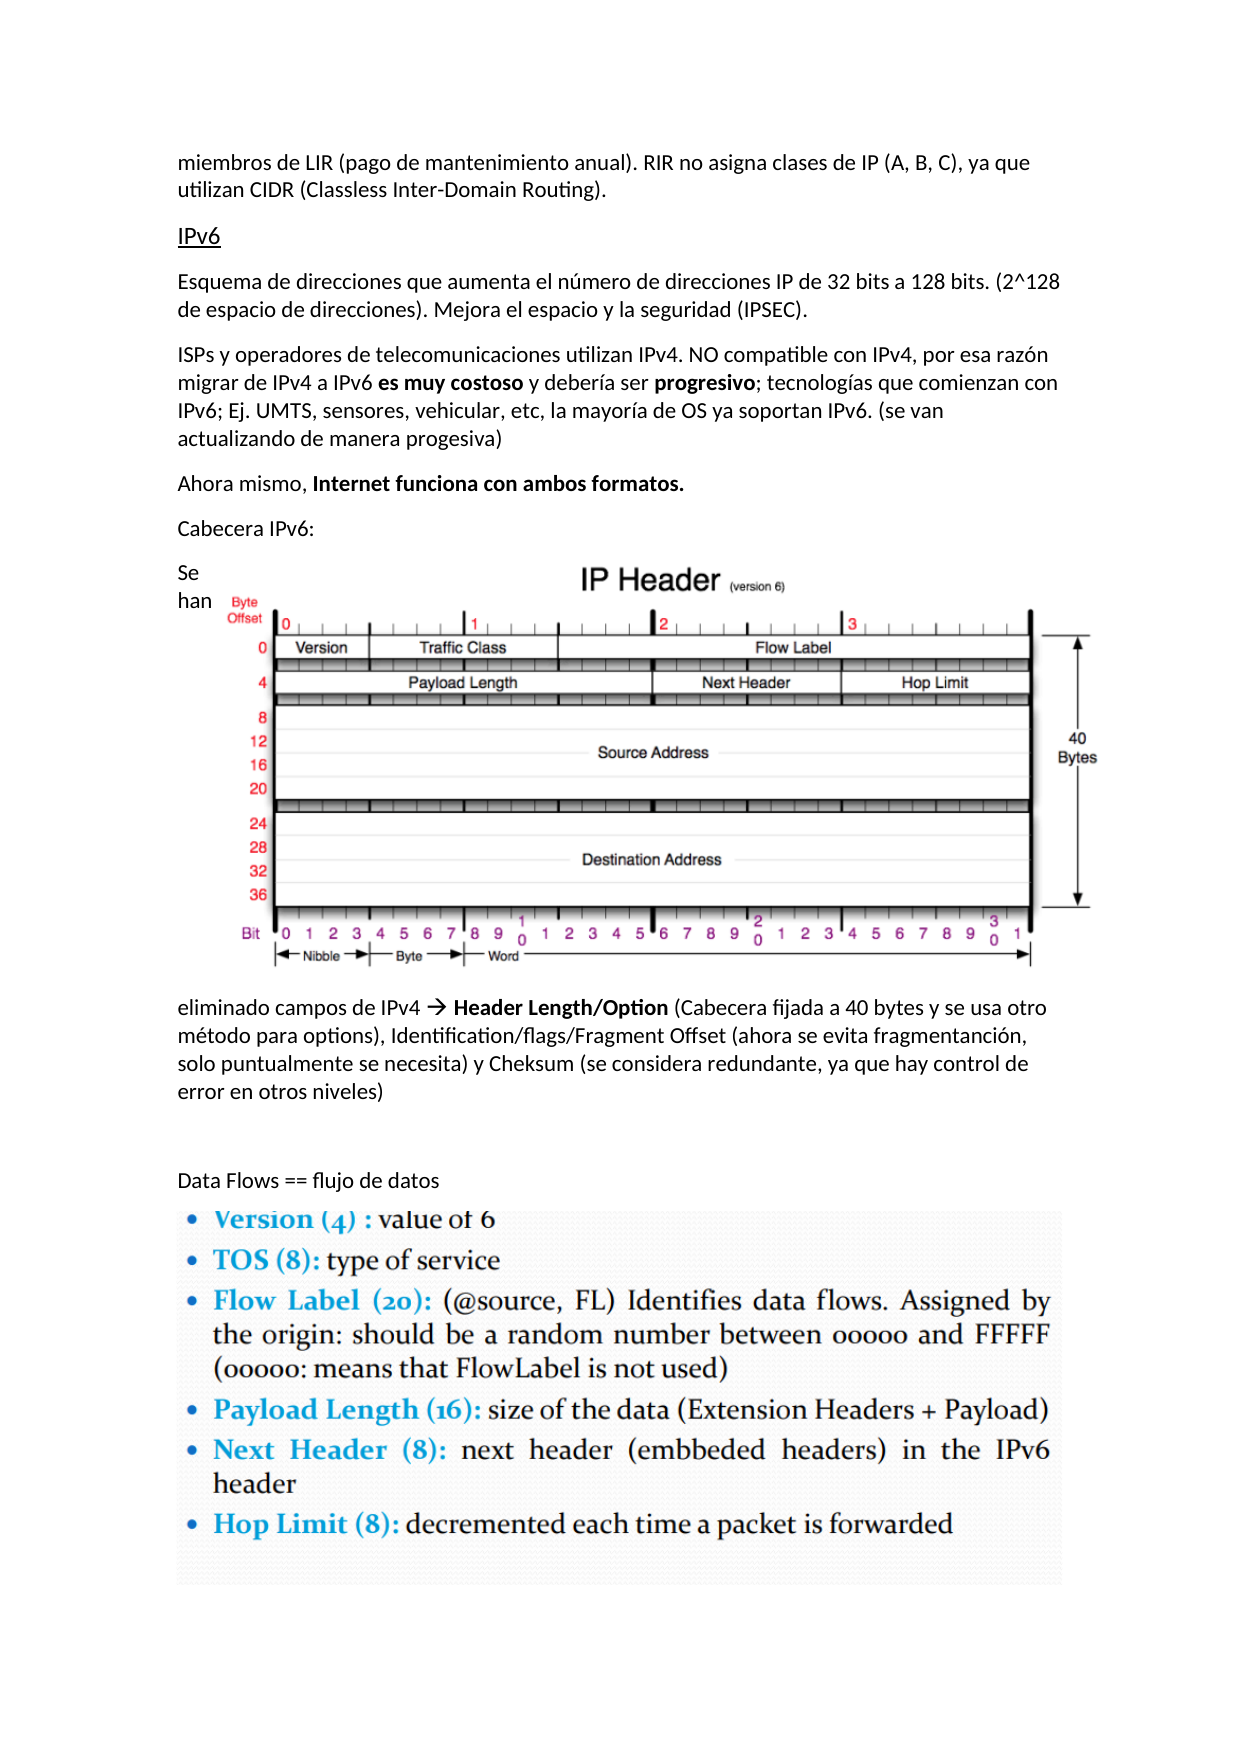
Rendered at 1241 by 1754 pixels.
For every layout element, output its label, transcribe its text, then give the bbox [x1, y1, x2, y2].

text miembros de LIR (pago de mantenimiento anual). RIR no asigna clases de IP (A, B, C), ya que utilizan CIDR (Classless Inter-Domain Routing). [177, 148, 1063, 204]
text Ahora mismo, Internet funciona con ambos formatos. [177, 469, 1063, 497]
text Esquema de direcciones que aumenta el número de direcciones IP de 32 bits a 128 bits. (2^128 de espacio de direcciones). Mejora el espacio y la seguridad (IPSEC). [177, 267, 1063, 323]
text IPv6 [177, 220, 1063, 251]
text ISPs y operadores de telecomunicaciones utilizan IPv4. NO compatible con IPv4, por esa razón migrar de IPv4 a IPv6 es muy costoso y debería ser progresivo; tecnologías que comienzan con IPv6; Ej. UMTS, sensores, vehicular, etc, la mayoría de OS ya soportan IPv6. (se van actualizando de manera progesiva) [177, 340, 1063, 452]
text Cabecera IPv6: [177, 514, 1063, 542]
text Se han eliminado campos de IPv4  Header Length/Option (Cabecera fijada a 40 bytes y se usa otro método para options), Identification/flags/Fragment Offset (ahora se evita fragmentanción, solo puntualmente se necesita) y Cheksum (se considera redundante, ya que hay control de error en otros niveles) [177, 558, 1063, 1105]
text Data Flows == flujo de datos [177, 1166, 1063, 1194]
